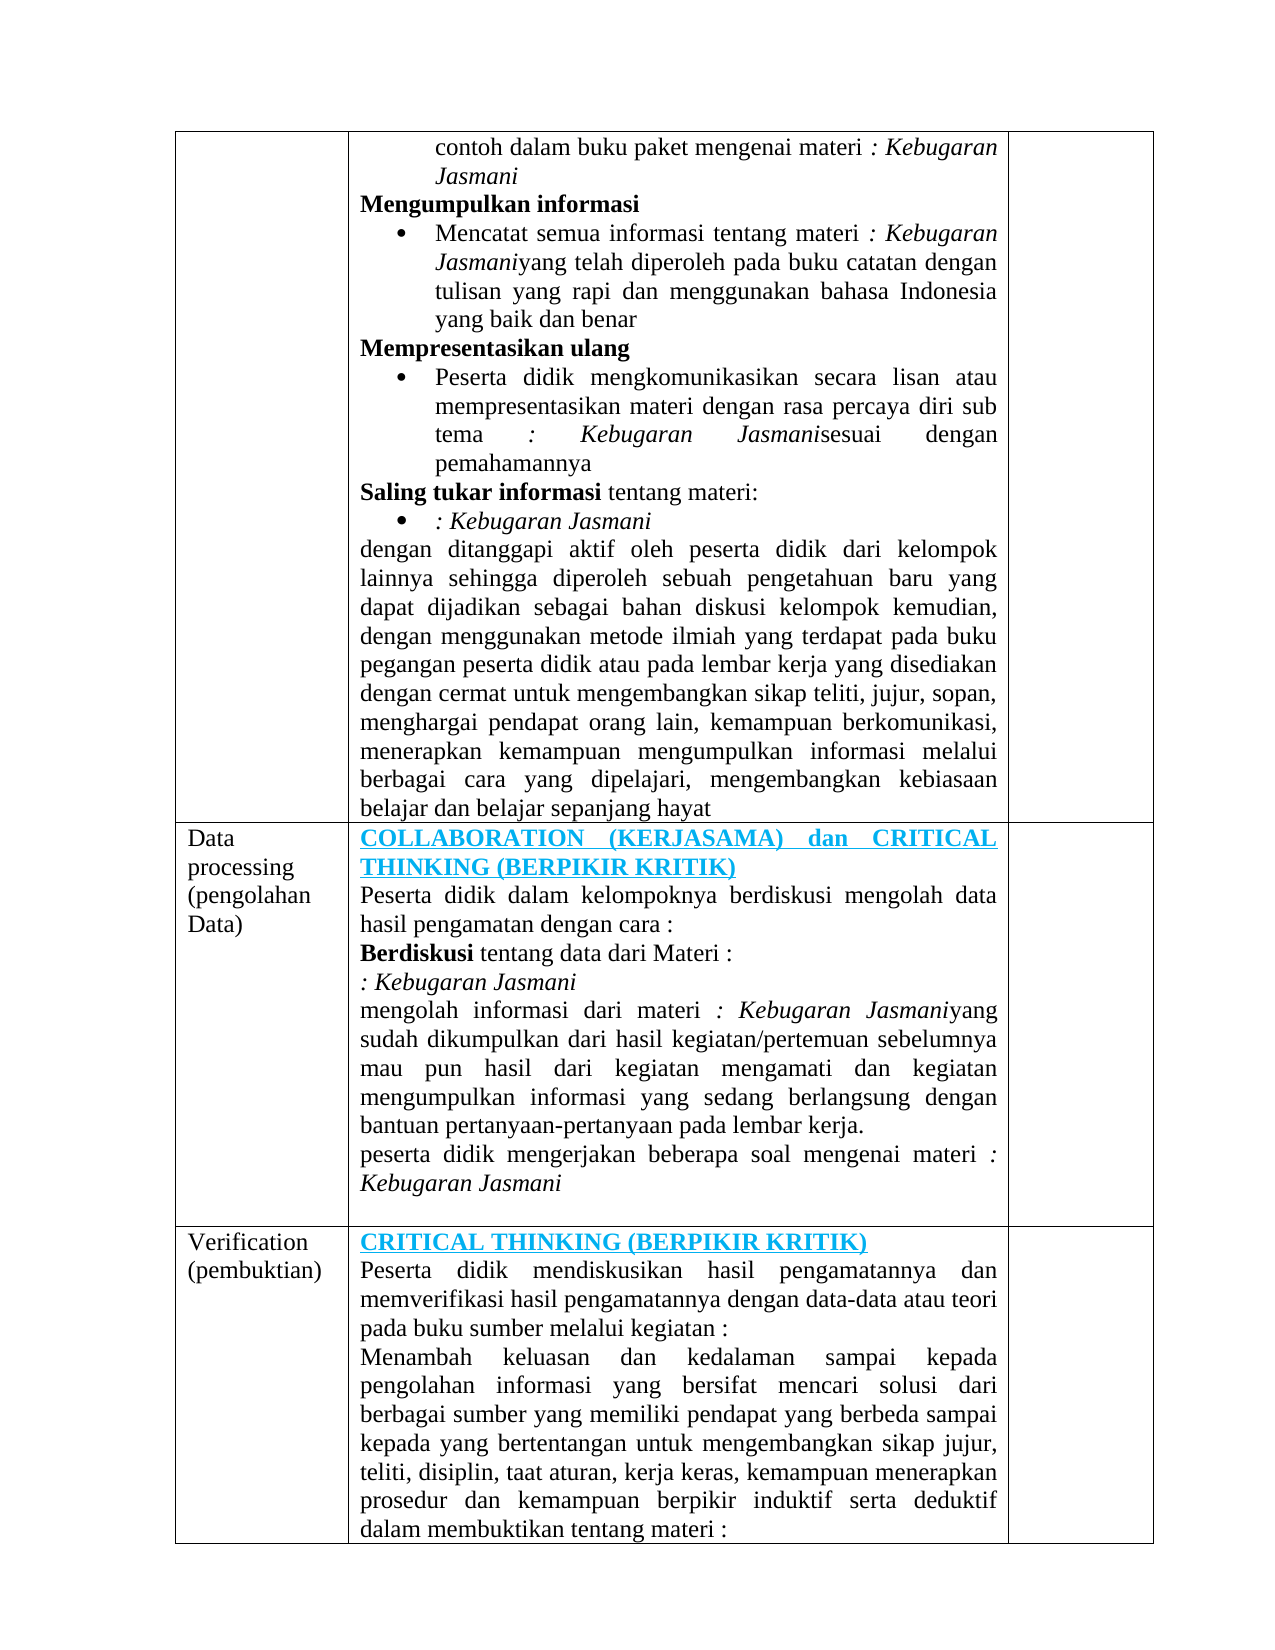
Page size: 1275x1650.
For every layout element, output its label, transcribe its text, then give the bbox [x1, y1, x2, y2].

table_cell Verification (pembuktian) [176, 1227, 348, 1543]
table_cell [1009, 132, 1153, 822]
table_cell contoh dalam buku paket mengenai materi : Kebugaran Jasmani Mengumpulkan informasi Mencatat semua informasi tentang materi : Kebugaran Jasmaniyang telah diperoleh pada buku catatan dengan tulisan yang rapi dan menggunakan bahasa Indonesia yang baik dan benar Mempresentasikan ulang Peserta didik mengkomunikasikan secara lisan atau mempresentasikan materi dengan rasa percaya diri sub tema : Kebugaran Jasmanisesuai dengan pemahamannya Saling tukar informasi tentang materi: : Kebugaran Jasmani dengan ditanggapi aktif oleh peserta didik dari kelompok lainnya sehingga diperoleh sebuah pengetahuan baru yang dapat dijadikan sebagai bahan diskusi kelompok kemudian, dengan menggunakan metode ilmiah yang terdapat pada buku pegangan peserta didik atau pada lembar kerja yang disediakan dengan cermat untuk mengembangkan sikap teliti, jujur, sopan, menghargai pendapat orang lain, kemampuan berkomunikasi, menerapkan kemampuan mengumpulkan informasi melalui berbagai cara yang dipelajari, mengembangkan kebiasaan belajar dan belajar sepanjang hayat [349, 132, 1008, 822]
table_cell [176, 132, 348, 822]
table_cell [1009, 823, 1153, 1226]
table_cell [1009, 1227, 1153, 1543]
table_cell CRITICAL THINKING (BERPIKIR KRITIK) Peserta didik mendiskusikan hasil pengamatannya dan memverifikasi hasil pengamatannya dengan data-data atau teori pada buku sumber melalui kegiatan : Menambah keluasan dan kedalaman sampai kepada pengolahan informasi yang bersifat mencari solusi dari berbagai sumber yang memiliki pendapat yang berbeda sampai kepada yang bertentangan untuk mengembangkan sikap jujur, teliti, disiplin, taat aturan, kerja keras, kemampuan menerapkan prosedur dan kemampuan berpikir induktif serta deduktif dalam membuktikan tentang materi : [349, 1227, 1008, 1543]
table_cell COLLABORATION (KERJASAMA) dan CRITICAL THINKING (BERPIKIR KRITIK) Peserta didik dalam kelompoknya berdiskusi mengolah data hasil pengamatan dengan cara : Berdiskusi tentang data dari Materi : : Kebugaran Jasmani mengolah informasi dari materi : Kebugaran Jasmaniyang sudah dikumpulkan dari hasil kegiatan/pertemuan sebelumnya mau pun hasil dari kegiatan mengamati dan kegiatan mengumpulkan informasi yang sedang berlangsung dengan bantuan pertanyaan-pertanyaan pada lembar kerja. peserta didik mengerjakan beberapa soal mengenai materi : Kebugaran Jasmani [349, 823, 1008, 1226]
table_cell Data processing (pengolahan Data) [176, 823, 348, 1226]
